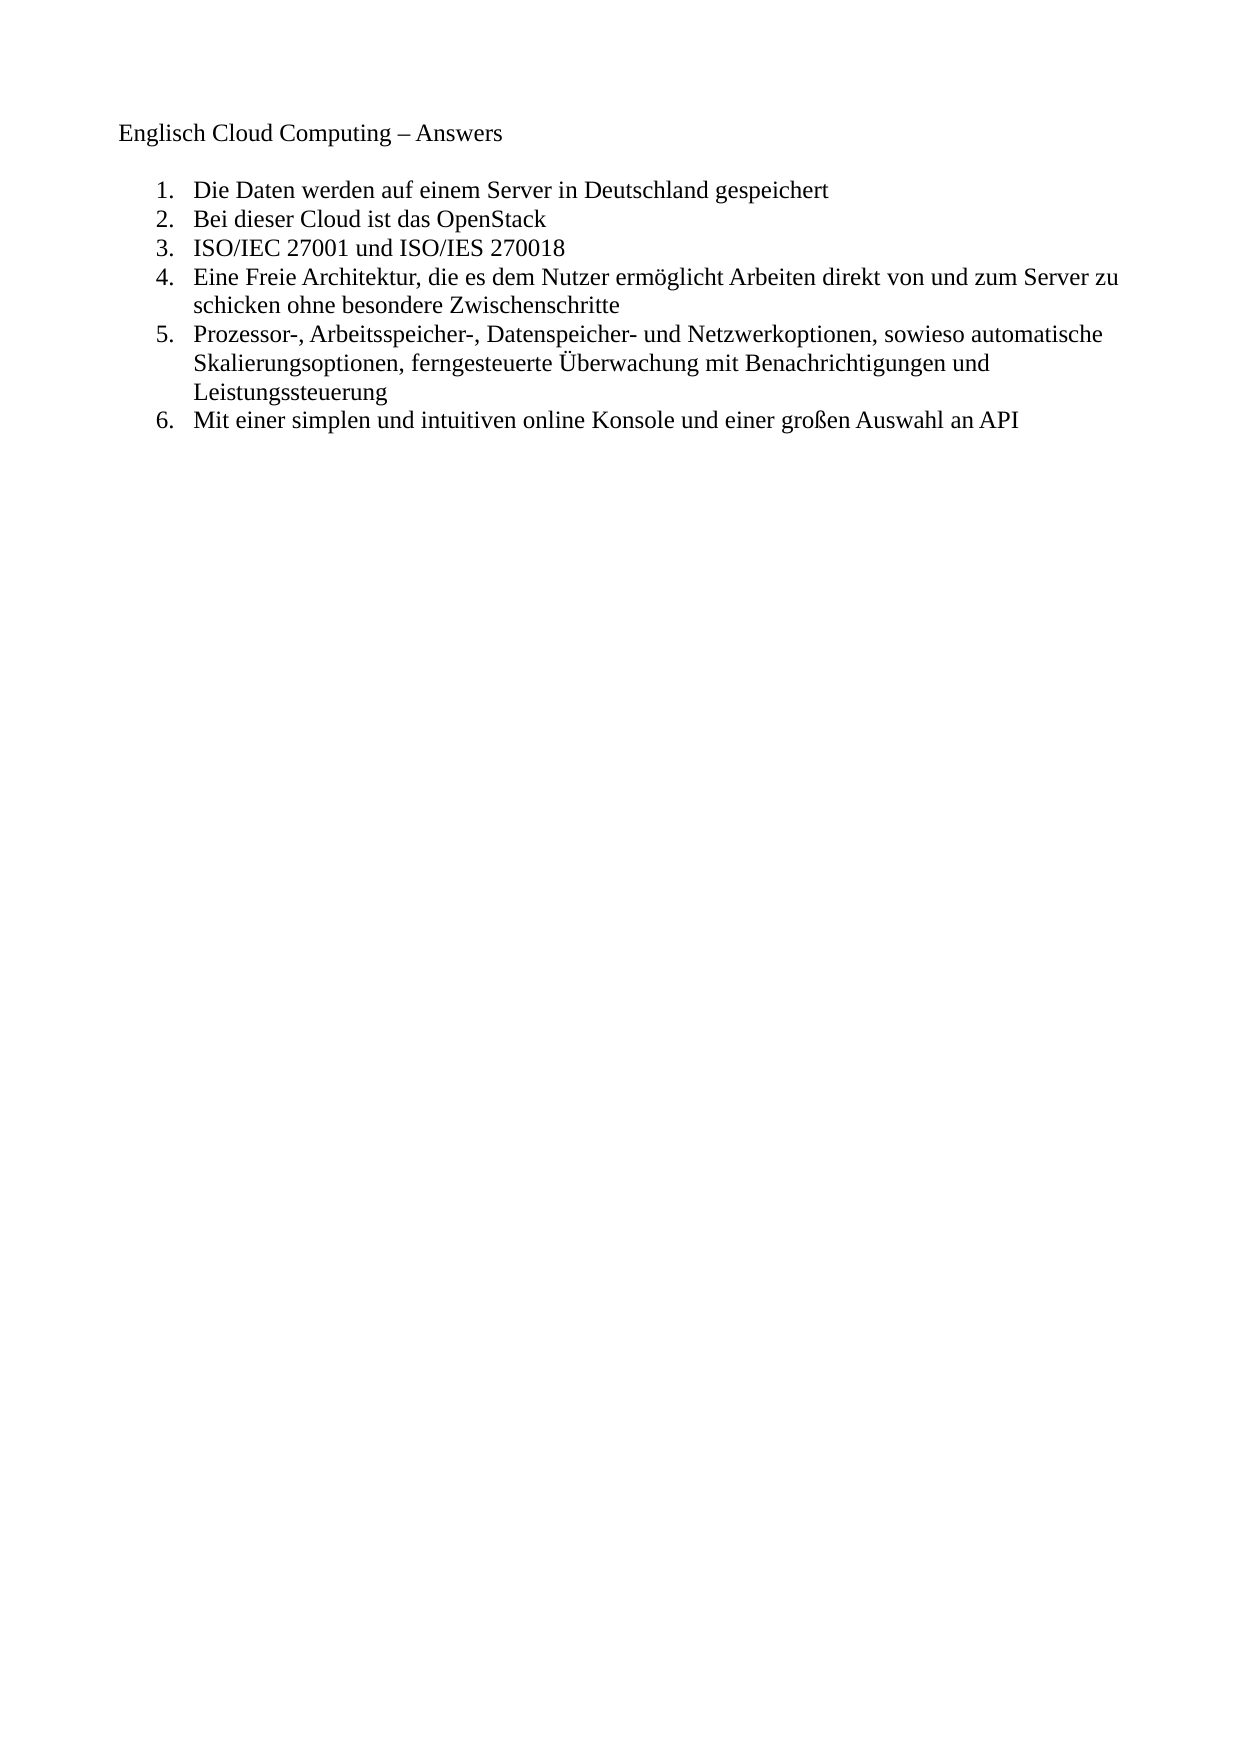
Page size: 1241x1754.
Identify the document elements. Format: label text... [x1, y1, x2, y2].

list Prozessor-, Arbeitsspeicher-, Datenspeicher- und Netzwerkoptionen, sowieso automatische Skalierungsoptionen, ferngesteuerte Überwachung mit Benachrichtigungen und Leistungssteuerung [156, 319, 1122, 406]
list Eine Freie Architektur, die es dem Nutzer ermöglicht Arbeiten direkt von und zum Server zu schicken ohne besondere Zwischenschritte [156, 262, 1122, 319]
list ISO/IEC 27001 und ISO/IES 270018 [156, 233, 1122, 262]
list Die Daten werden auf einem Server in Deutschland gespeichert [156, 176, 1122, 204]
list Mit einer simplen und intuitiven online Konsole und einer großen Auswahl an API [156, 406, 1122, 434]
text Englisch Cloud Computing – Answers [118, 118, 1122, 147]
list Bei dieser Cloud ist das OpenStack [156, 204, 1122, 233]
